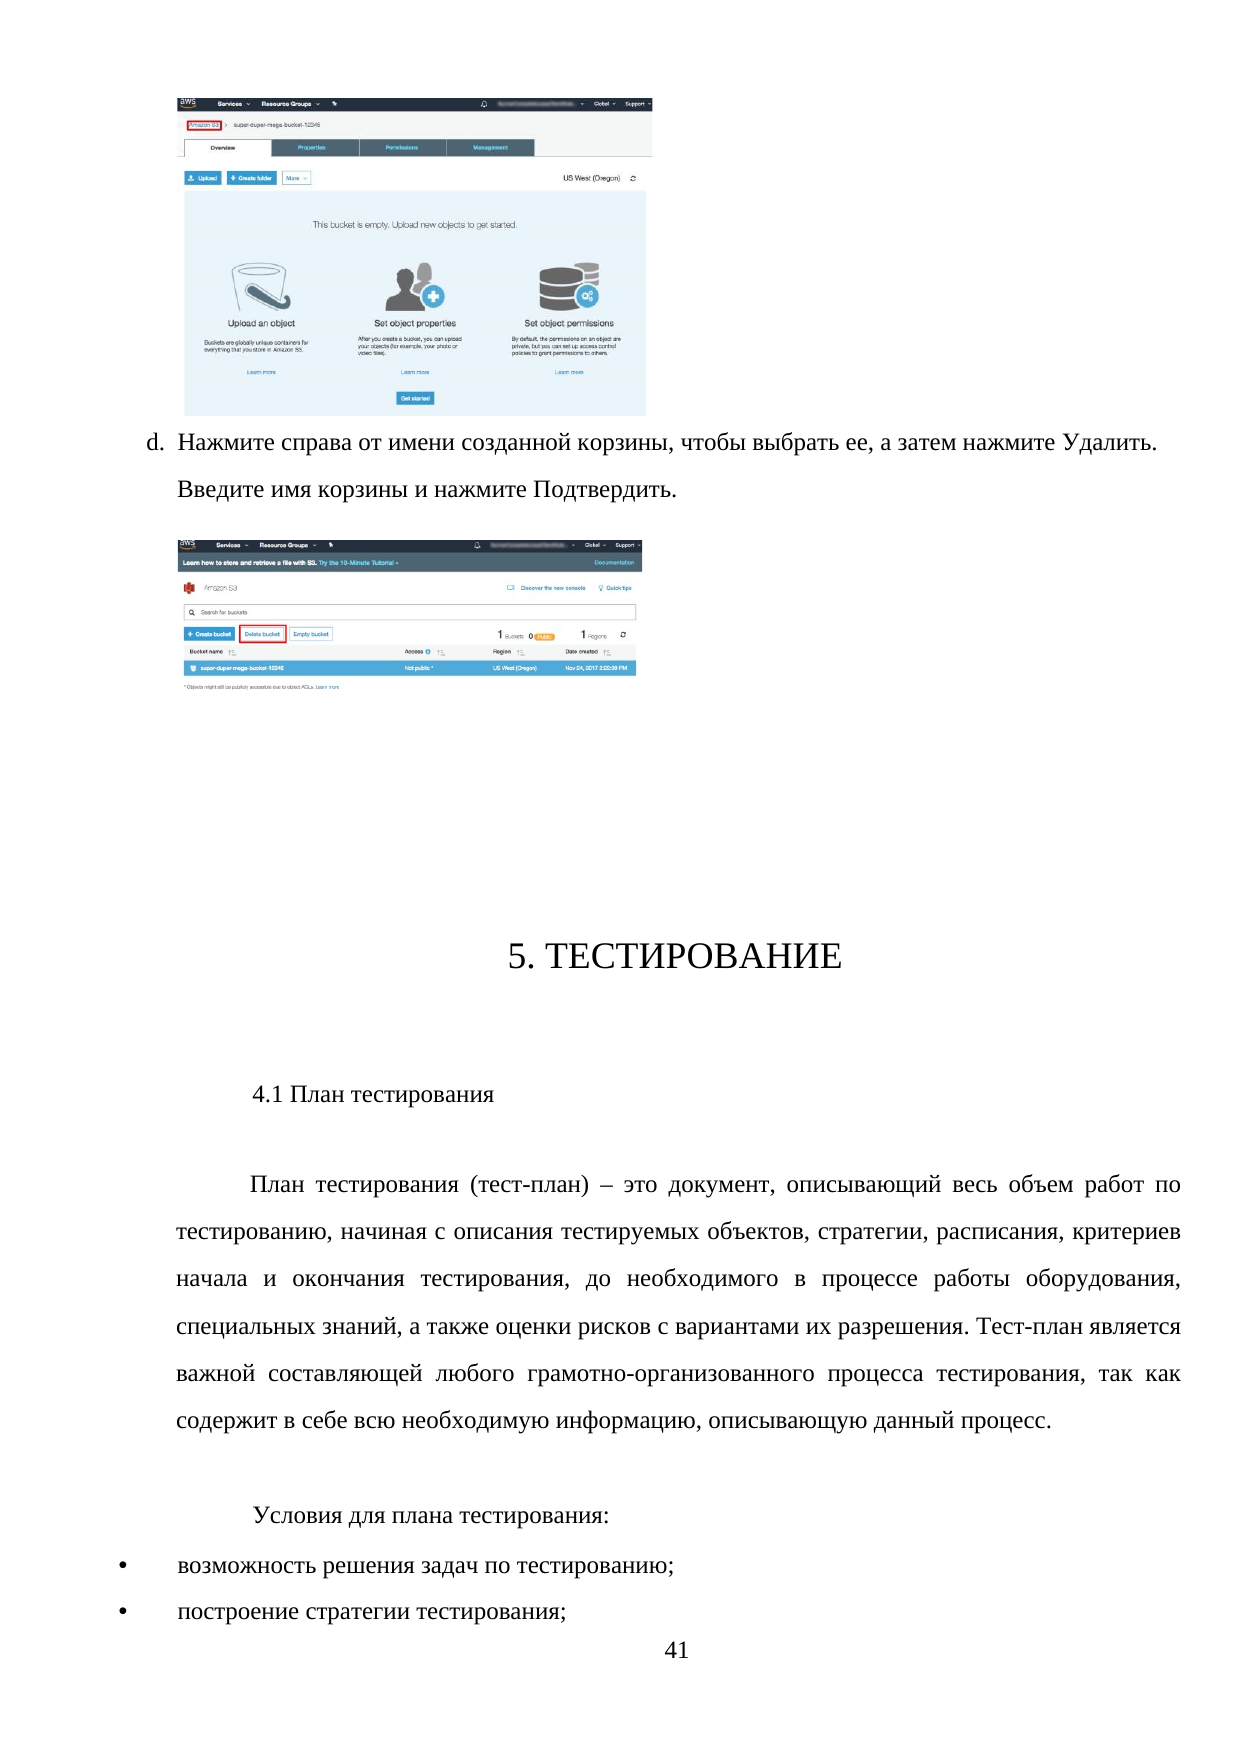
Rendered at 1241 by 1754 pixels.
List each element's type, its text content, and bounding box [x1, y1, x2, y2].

list возможность решения задач по тестированию; [118, 1550, 1182, 1579]
text 4.1 План тестирования [252, 1079, 1182, 1108]
text Условия для плана тестирования: [252, 1501, 1182, 1529]
subtitle 5. ТЕСТИРОВАНИЕ [266, 933, 1093, 976]
list построение стратегии тестирования; [118, 1596, 1182, 1625]
text Введите имя корзины и нажмите Подтвердить. [177, 474, 1182, 503]
list Нажмите справа от имени созданной корзины, чтобы выбрать ее, а затем нажмите Удалить. [146, 427, 1182, 456]
text План тестирования (тест-план) – это документ, описывающий весь объем работ по тестированию, начиная с описания тестируемых объектов, стратегии, расписания, критериев начала и окончания тестирования, до необходимого в процессе работы оборудования, специальных знаний, а также оценки рисков с вариантами их разрешения. Тест-план является важной составляющей любого грамотно-организованного процесса тестирования, так как содержит в себе всю необходимую информацию, описывающую данный процесс. [176, 1169, 1182, 1434]
